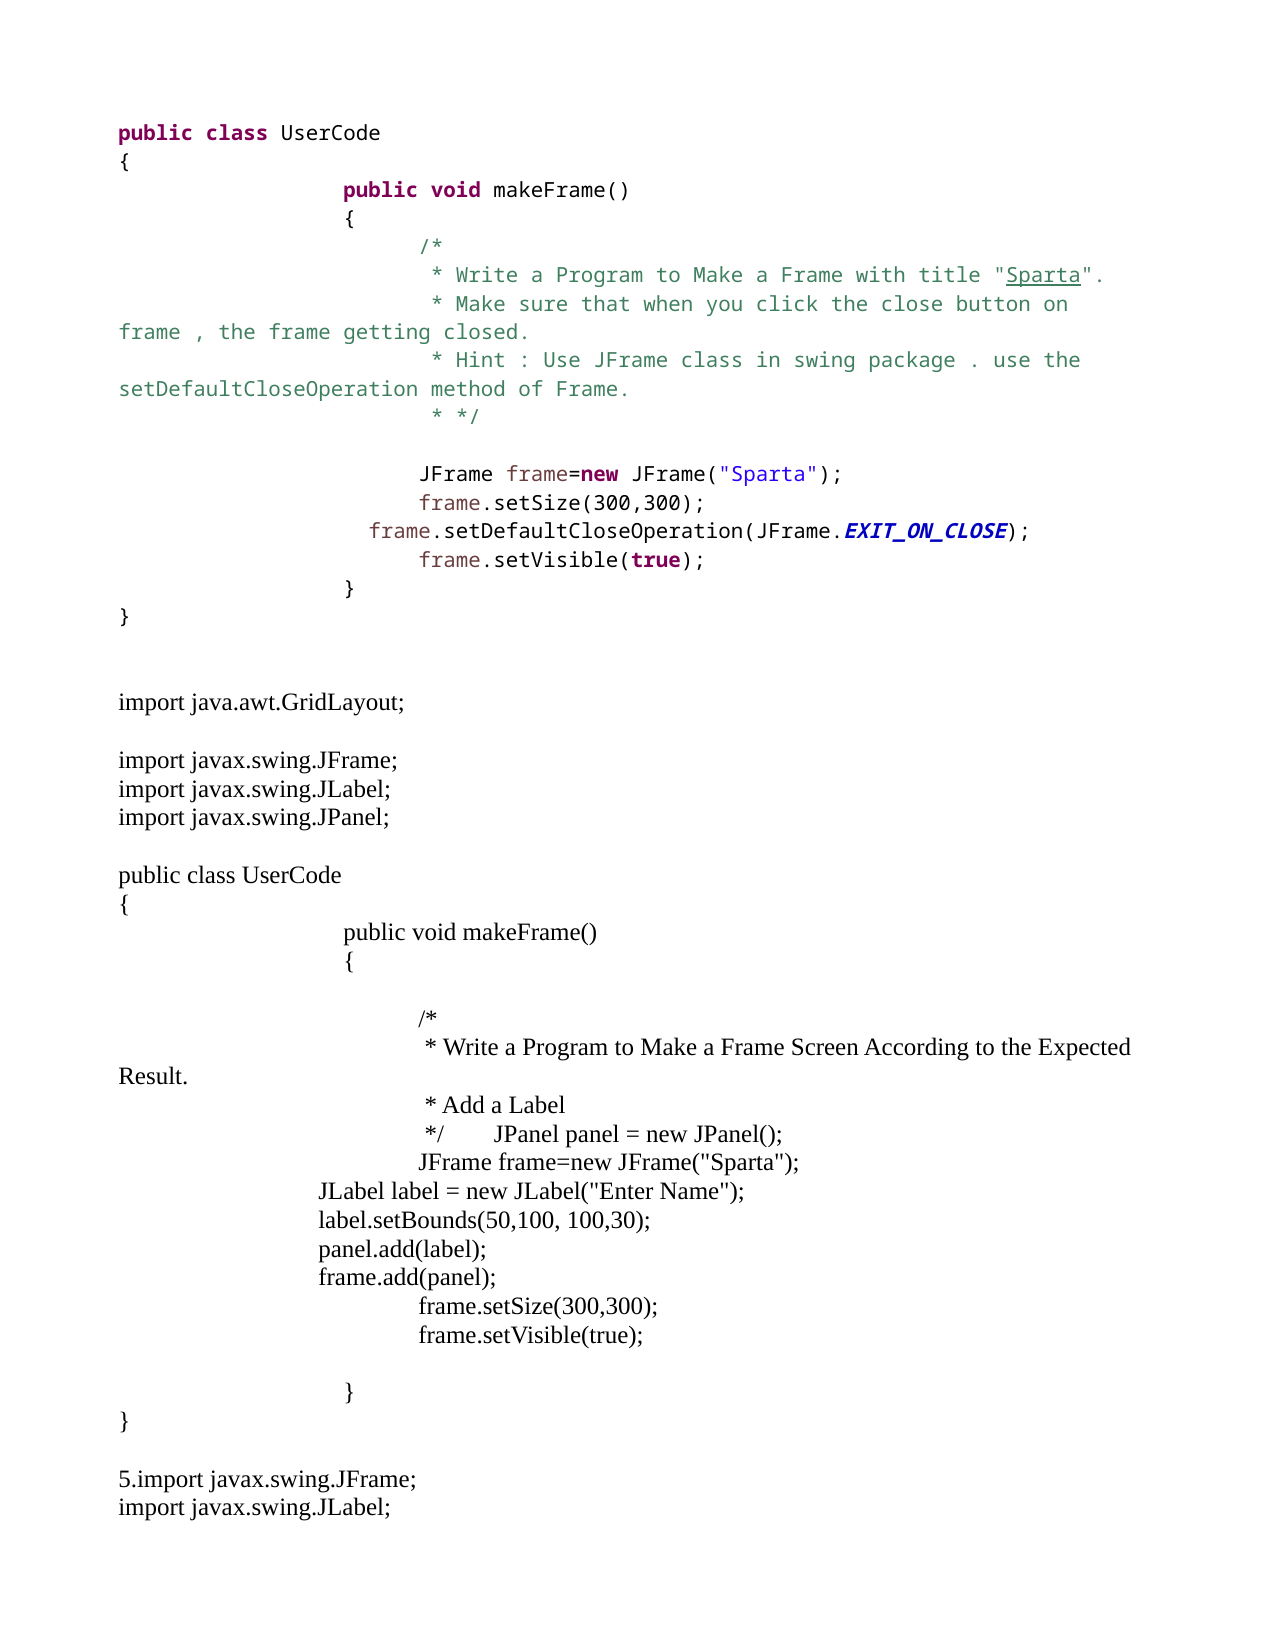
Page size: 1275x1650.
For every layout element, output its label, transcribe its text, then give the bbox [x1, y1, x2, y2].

text JLabel label = new JLabel("Enter Name"); [118, 1176, 1157, 1205]
text */ JPanel panel = new JPanel(); [118, 1119, 1157, 1147]
text JFrame frame=new JFrame("Sparta"); [118, 1147, 1157, 1176]
text * Write a Program to Make a Frame with title "Sparta". [118, 260, 1157, 289]
text label.setBounds(50,100, 100,30); [118, 1205, 1157, 1234]
text JFrame frame=new JFrame("Sparta"); [118, 459, 1157, 488]
text { [118, 946, 1157, 975]
text /* [118, 1004, 1157, 1032]
text public void makeFrame() [118, 175, 1157, 203]
text * Make sure that when you click the close button on frame , the frame getting closed. [118, 289, 1157, 346]
text frame.setDefaultCloseOperation(JFrame.EXIT_ON_CLOSE); [118, 516, 1157, 545]
text * Write a Program to Make a Frame Screen According to the Expected Result. [118, 1032, 1157, 1090]
text public class UserCode [118, 860, 1157, 889]
text frame.setSize(300,300); [118, 488, 1157, 516]
text public void makeFrame() [118, 917, 1157, 946]
text { [118, 889, 1157, 917]
text * Add a Label [118, 1090, 1157, 1119]
text { [118, 147, 1157, 175]
text import javax.swing.JFrame; [118, 745, 1157, 774]
text panel.add(label); [118, 1234, 1157, 1262]
text /* [118, 232, 1157, 260]
text import javax.swing.JLabel; [118, 774, 1157, 802]
text } [118, 1406, 1157, 1435]
text * */ [118, 402, 1157, 431]
text { [118, 203, 1157, 232]
text } [118, 602, 1157, 630]
text import java.awt.GridLayout; [118, 687, 1157, 716]
text 5.import javax.swing.JFrame; [118, 1464, 1157, 1492]
text import javax.swing.JLabel; [118, 1492, 1157, 1521]
text * Hint : Use JFrame class in swing package . use the setDefaultCloseOperation method of Frame. [118, 346, 1157, 402]
text frame.setVisible(true); [118, 1320, 1157, 1349]
text frame.add(panel); [118, 1262, 1157, 1291]
text } [118, 1377, 1157, 1406]
text import javax.swing.JPanel; [118, 802, 1157, 831]
text public class UserCode [118, 118, 1157, 147]
text frame.setSize(300,300); [118, 1291, 1157, 1320]
text } [118, 573, 1157, 602]
text frame.setVisible(true); [118, 545, 1157, 573]
